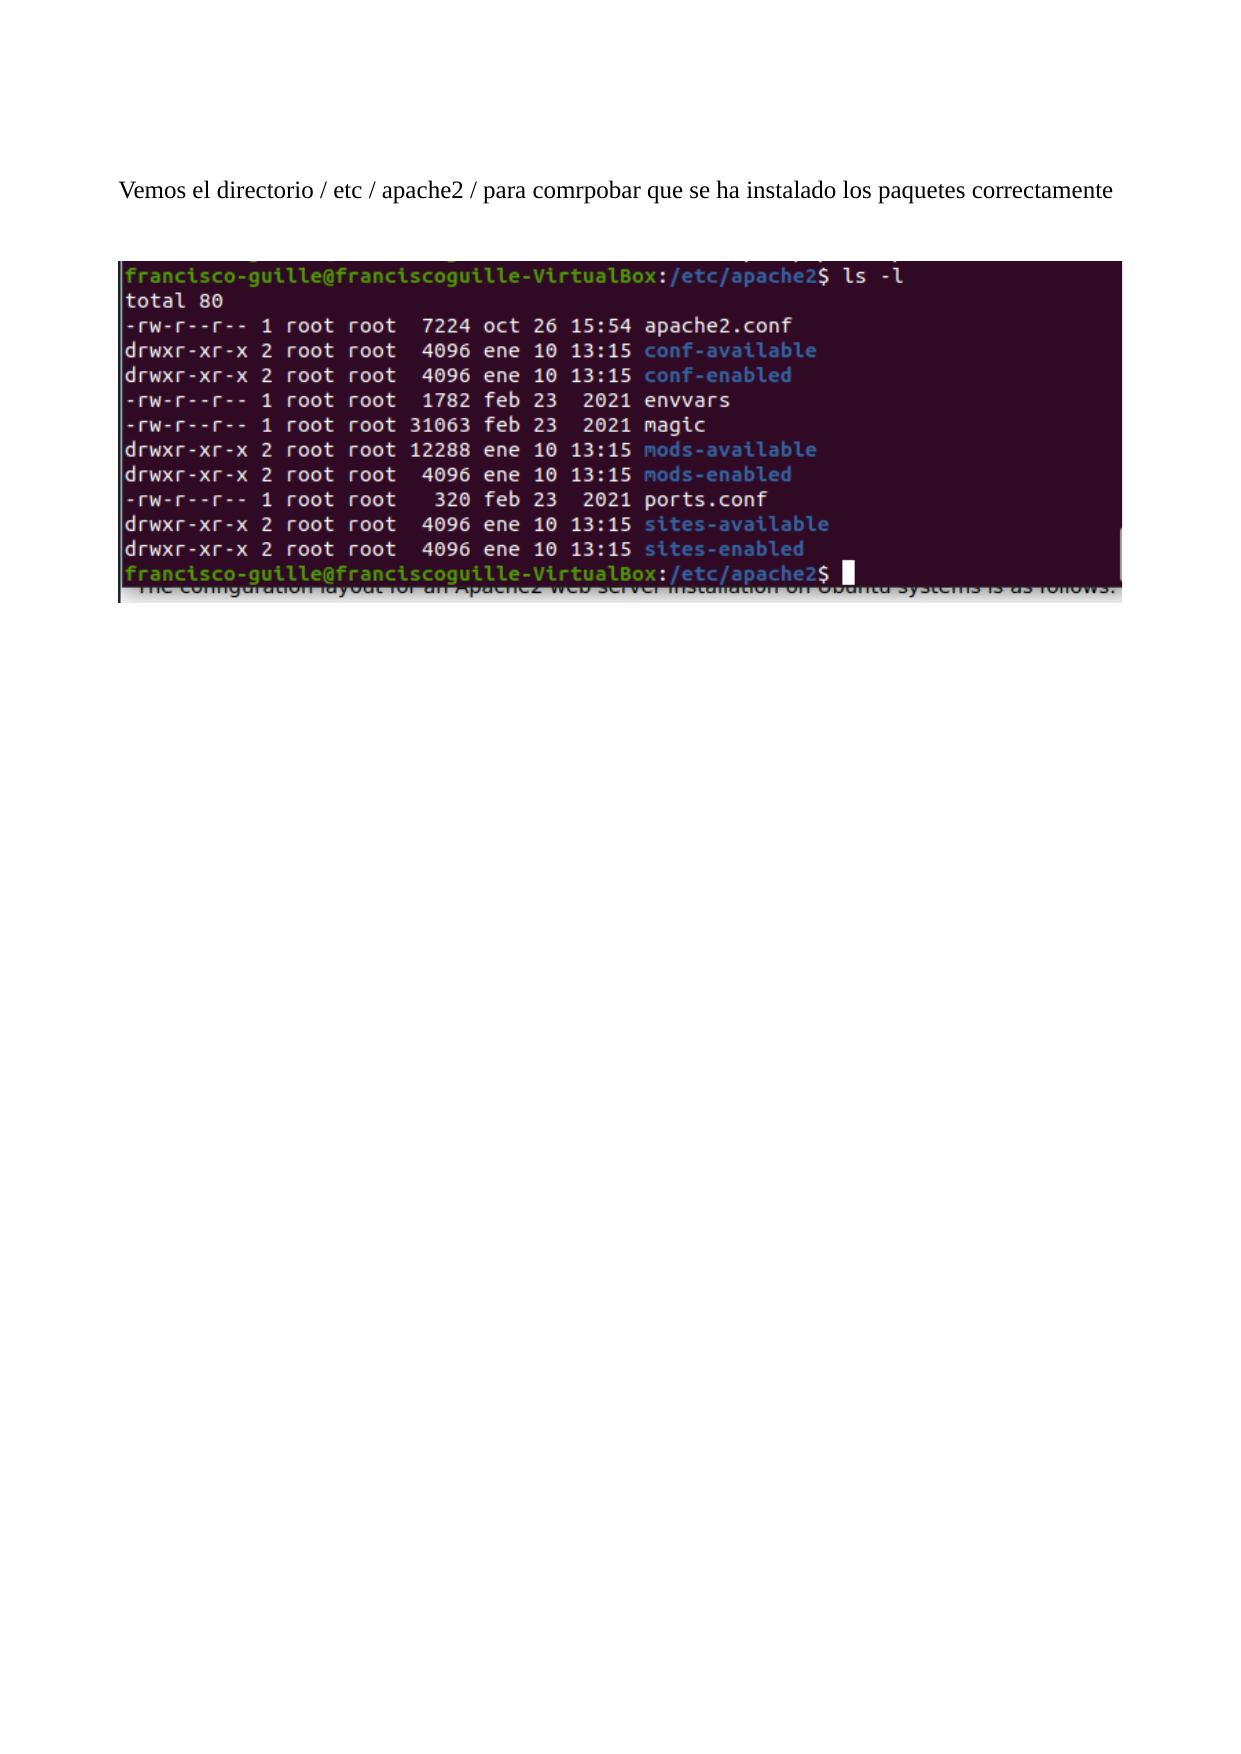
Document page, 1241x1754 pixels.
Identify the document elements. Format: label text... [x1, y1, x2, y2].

picture [118, 261, 1123, 603]
text Vemos el directorio / etc / apache2 / para comrpobar que se ha instalado los paquetes correctamente [118, 176, 1122, 204]
